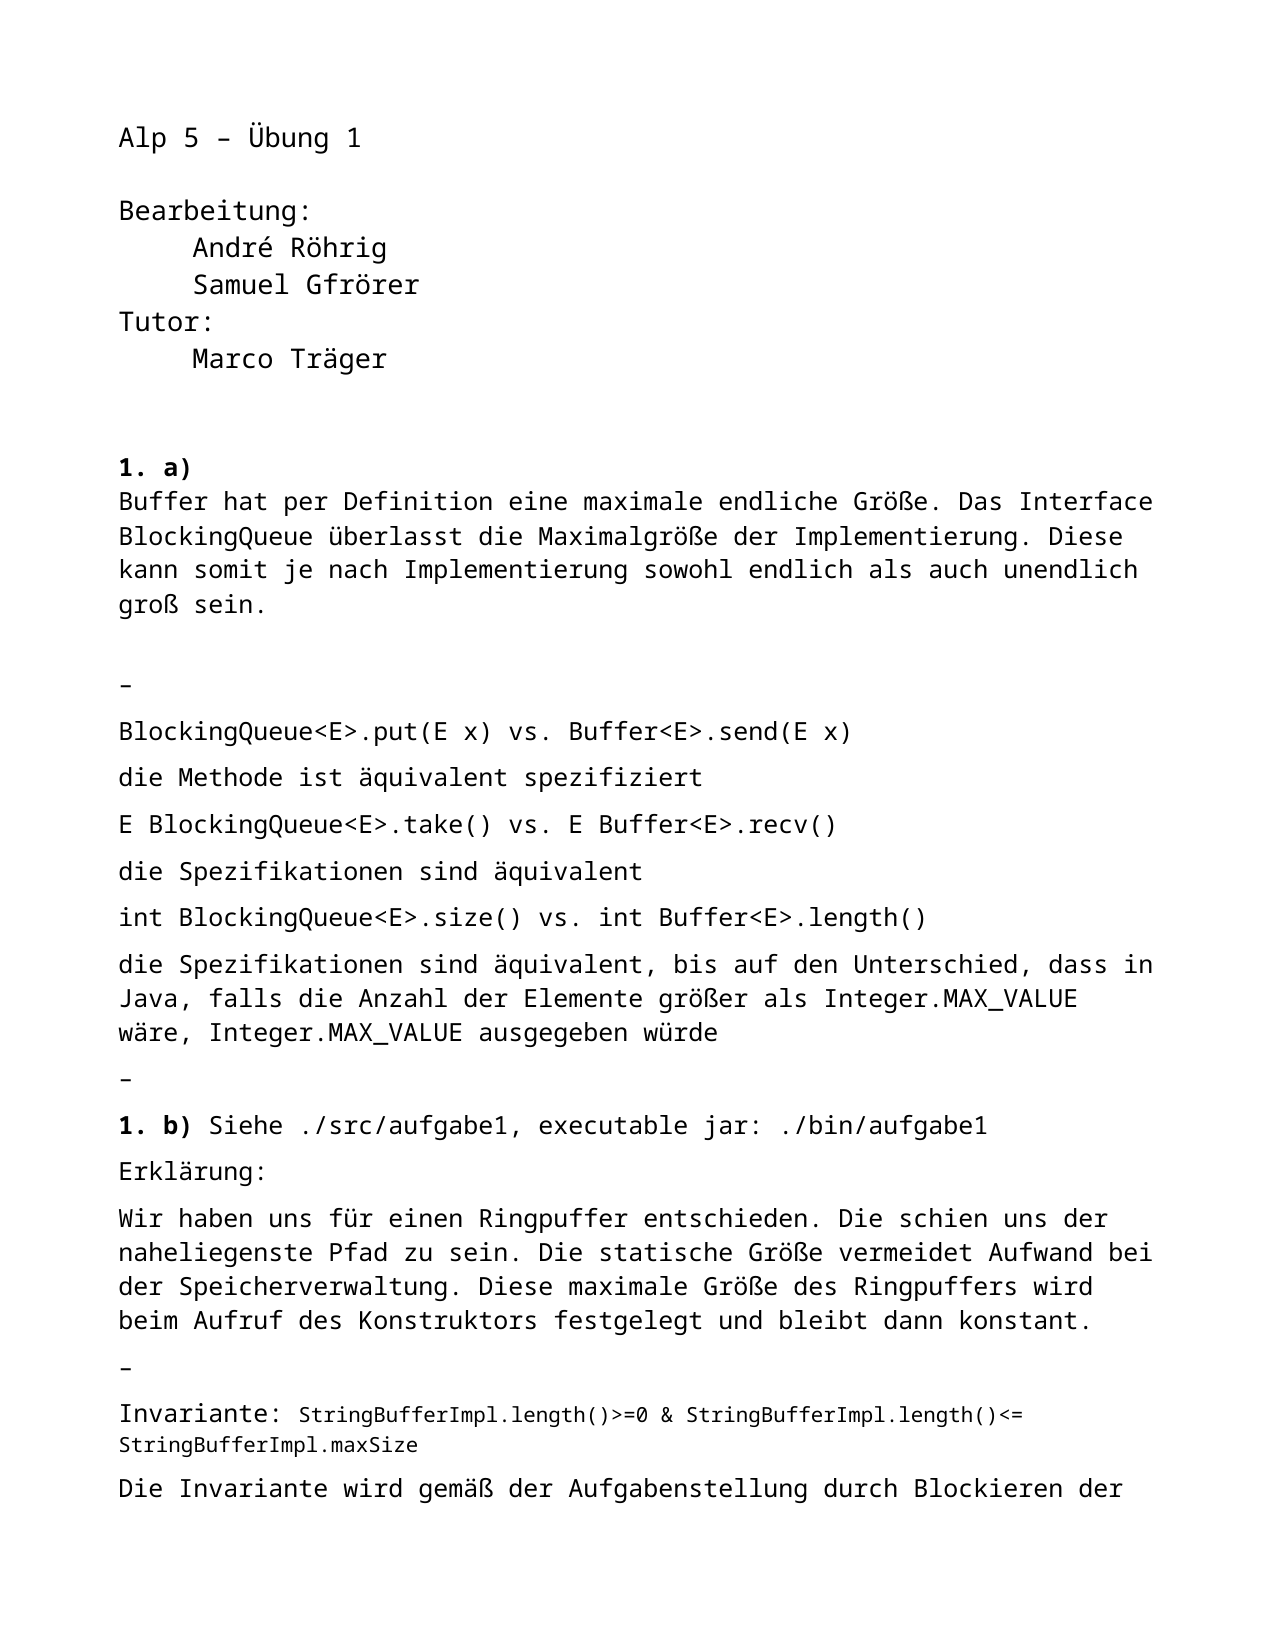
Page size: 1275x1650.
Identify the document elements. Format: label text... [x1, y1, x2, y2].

text Erklärung: [118, 1154, 1157, 1188]
text – [118, 1349, 1157, 1383]
text Die Invariante wird gemäß der Aufgabenstellung durch Blockieren der [118, 1471, 1157, 1505]
text int BlockingQueue<E>.size() vs. int Buffer<E>.length() [118, 900, 1157, 934]
text Bearbeitung: [118, 192, 1157, 229]
text 1. a) [118, 450, 1157, 484]
text die Spezifikationen sind äquivalent, bis auf den Unterschied, dass in Java, falls die Anzahl der Elemente größer als Integer.MAX_VALUE wäre, Integer.MAX_VALUE ausgegeben würde [118, 946, 1157, 1048]
text die Spezifikationen sind äquivalent [118, 853, 1157, 887]
text Samuel Gfrörer [118, 266, 1157, 302]
text die Methode ist äquivalent spezifiziert [118, 760, 1157, 794]
text Invariante: StringBufferImpl.length()>=0 & StringBufferImpl.length()<= StringBufferImpl.maxSize [118, 1396, 1157, 1458]
text Marco Träger [118, 339, 1157, 376]
text André Röhrig [118, 229, 1157, 266]
text Alp 5 – Übung 1 [118, 118, 1157, 155]
text Wir haben uns für einen Ringpuffer entschieden. Die schien uns der naheliegenste Pfad zu sein. Die statische Größe vermeidet Aufwand bei der Speicherverwaltung. Diese maximale Größe des Ringpuffers wird beim Aufruf des Konstruktors festgelegt und bleibt dann konstant. [118, 1201, 1157, 1337]
text BlockingQueue<E>.put(E x) vs. Buffer<E>.send(E x) [118, 713, 1157, 747]
text Buffer hat per Definition eine maximale endliche Größe. Das Interface BlockingQueue überlasst die Maximalgröße der Implementierung. Diese kann somit je nach Implementierung sowohl endlich als auch unendlich groß sein. [118, 484, 1157, 620]
text 1. b) Siehe ./src/aufgabe1, executable jar: ./bin/aufgabe1 [118, 1107, 1157, 1142]
text E BlockingQueue<E>.take() vs. E Buffer<E>.recv() [118, 807, 1157, 841]
text – [118, 1061, 1157, 1095]
text – [118, 667, 1157, 701]
text Tutor: [118, 302, 1157, 339]
